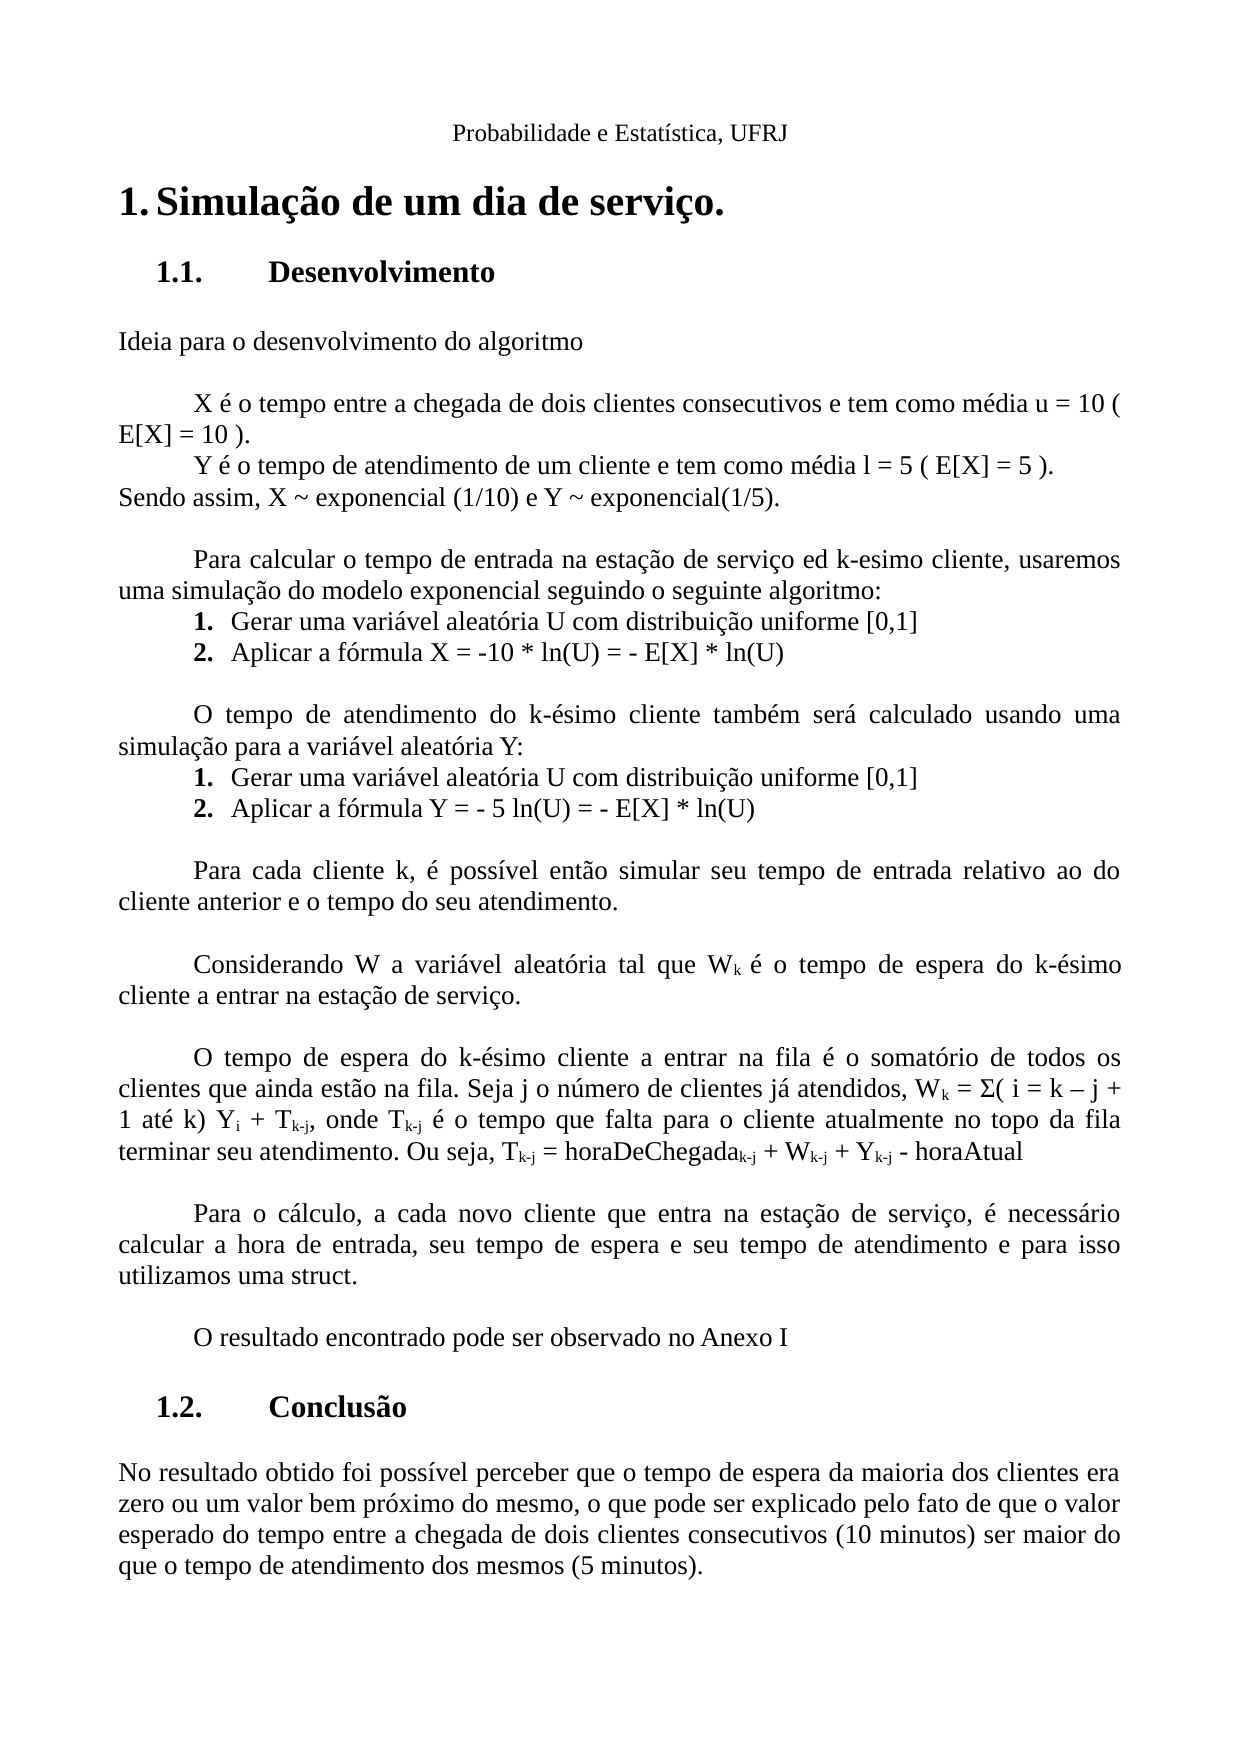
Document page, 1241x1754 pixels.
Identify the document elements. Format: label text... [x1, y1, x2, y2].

list Desenvolvimento [156, 253, 1122, 289]
list Simulação de um dia de serviço. [118, 176, 1122, 224]
text Sendo assim, X ~ exponencial (1/10) e Y ~ exponencial(1/5). [118, 481, 1122, 512]
text Y é o tempo de atendimento de um cliente e tem como média l = 5 ( E[X] = 5 ). [118, 449, 1122, 481]
text Para o cálculo, a cada novo cliente que entra na estação de serviço, é necessário calcular a hora de entrada, seu tempo de espera e seu tempo de atendimento e para isso utilizamos uma struct. [118, 1197, 1122, 1290]
list Gerar uma variável aleatória U com distribuição uniforme [0,1] [193, 605, 1122, 636]
text No resultado obtido foi possível perceber que o tempo de espera da maioria dos clientes era zero ou um valor bem próximo do mesmo, o que pode ser explicado pelo fato de que o valor esperado do tempo entre a chegada de dois clientes consecutivos (10 minutos) ser maior do que o tempo de atendimento dos mesmos (5 minutos). [118, 1456, 1122, 1580]
text Para calcular o tempo de entrada na estação de serviço ed k-esimo cliente, usaremos uma simulação do modelo exponencial seguindo o seguinte algoritmo: [118, 543, 1122, 605]
list Conclusão [156, 1389, 1122, 1424]
text O resultado encontrado pode ser observado no Anexo I [118, 1322, 1122, 1353]
text O tempo de espera do k-ésimo cliente a entrar na fila é o somatório de todos os clientes que ainda estão na fila. Seja j o número de clientes já atendidos, Wk = Σ( i = k – j + 1 até k) Yi + Tk-j, onde Tk-j é o tempo que falta para o cliente atualmente no topo da fila terminar seu atendimento. Ou seja, Tk-j = horaDeChegadak-j + Wk-j + Yk-j - horaAtual [118, 1041, 1122, 1166]
text Considerando W a variável aleatória tal que Wk é o tempo de espera do k-ésimo cliente a entrar na estação de serviço. [118, 948, 1122, 1010]
text Para cada cliente k, é possível então simular seu tempo de entrada relativo ao do cliente anterior e o tempo do seu atendimento. [118, 854, 1122, 917]
list Gerar uma variável aleatória U com distribuição uniforme [0,1] [193, 761, 1122, 792]
text X é o tempo entre a chegada de dois clientes consecutivos e tem como média u = 10 ( E[X] = 10 ). [118, 387, 1122, 449]
list Aplicar a fórmula Y = - 5 ln(U) = - E[X] * ln(U) [193, 792, 1122, 823]
list Aplicar a fórmula X = -10 * ln(U) = - E[X] * ln(U) [193, 636, 1122, 667]
text O tempo de atendimento do k-ésimo cliente também será calculado usando uma simulação para a variável aleatória Y: [118, 699, 1122, 761]
text Ideia para o desenvolvimento do algoritmo [118, 325, 1122, 356]
